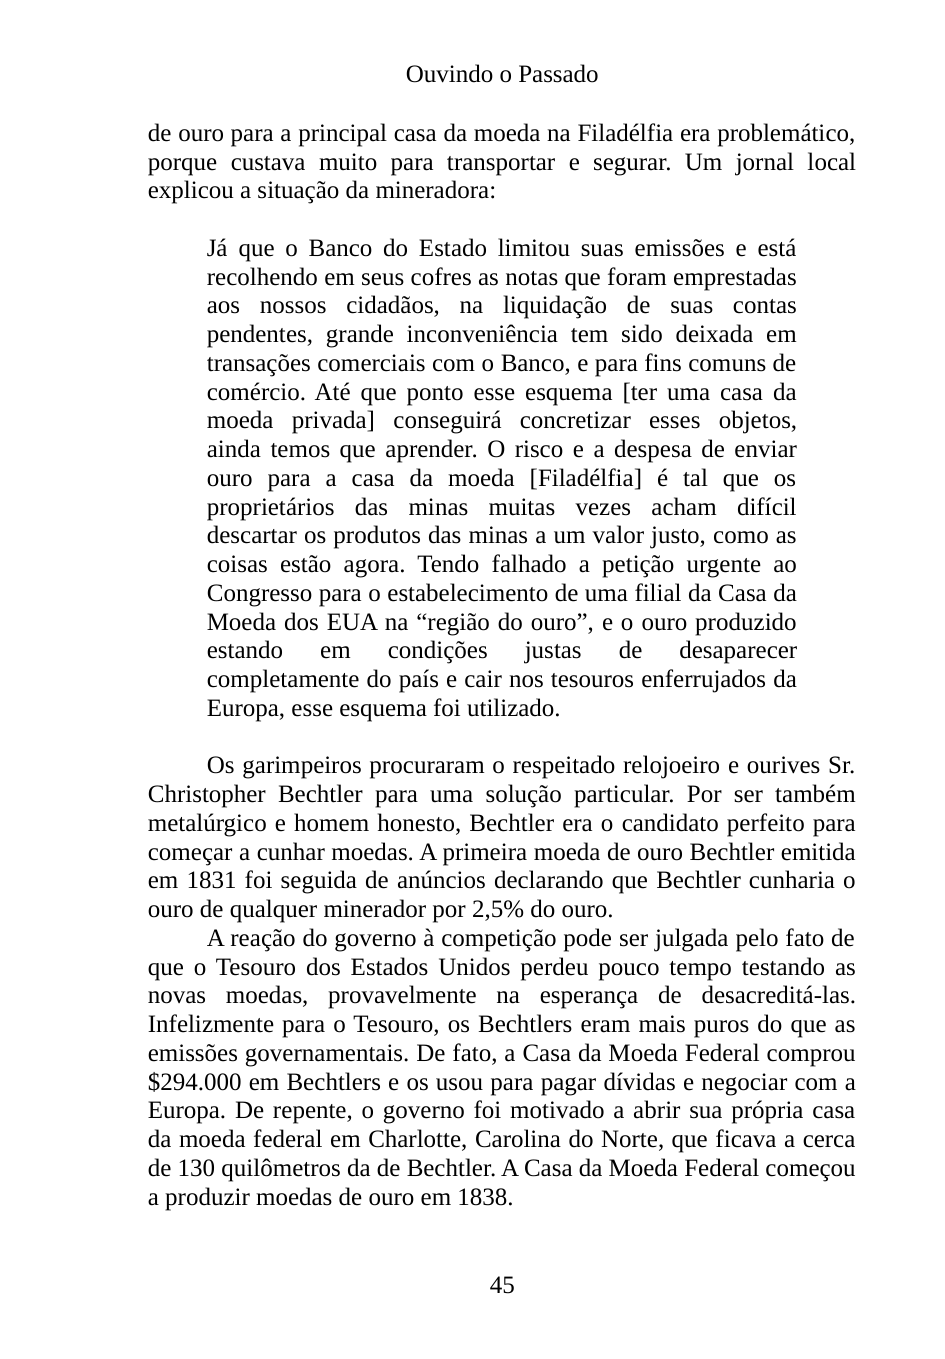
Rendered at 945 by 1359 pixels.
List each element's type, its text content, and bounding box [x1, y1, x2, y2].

text A reação do governo à competição pode ser julgada pelo fato de que o Tesouro dos Estados Unidos perdeu pouco tempo testando as novas moedas, provavelmente na esperança de desacreditá-las. Infelizmente para o Tesouro, os Bechtlers eram mais puros do que as emissões governamentais. De fato, a Casa da Moeda Federal comprou $294.000 em Bechtlers e os usou para pagar dívidas e negociar com a Europa. De repente, o governo foi motivado a abrir sua própria casa da moeda federal em Charlotte, Carolina do Norte, que ficava a cerca de 130 quilômetros da de Bechtler. A Casa da Moeda Federal começou a produzir moedas de ouro em 1838. [148, 923, 856, 1211]
text Já que o Banco do Estado limitou suas emissões e está recolhendo em seus cofres as notas que foram emprestadas aos nossos cidadãos, na liquidação de suas contas pendentes, grande inconveniência tem sido deixada em transações comerciais com o Banco, e para fins comuns de comércio. Até que ponto esse esquema [ter uma casa da moeda privada] conseguirá concretizar esses objetos, ainda temos que aprender. O risco e a despesa de enviar ouro para a casa da moeda [Filadélfia] é tal que os proprietários das minas muitas vezes acham difícil descartar os produtos das minas a um valor justo, como as coisas estão agora. Tendo falhado a petição urgente ao Congresso para o estabelecimento de uma filial da Casa da Moeda dos EUA na “região do ouro”, e o ouro produzido estando em condições justas de desaparecer completamente do país e cair nos tesouros enferrujados da Europa, esse esquema foi utilizado. [207, 233, 797, 722]
text Os garimpeiros procuraram o respeitado relojoeiro e ourives Sr. Christopher Bechtler para uma solução particular. Por ser também metalúrgico e homem honesto, Bechtler era o candidato perfeito para começar a cunhar moedas. A primeira moeda de ouro Bechtler emitida em 1831 foi seguida de anúncios declarando que Bechtler cunharia o ouro de qualquer minerador por 2,5% do ouro. [148, 751, 856, 923]
text de ouro para a principal casa da moeda na Filadélfia era problemático, porque custava muito para transportar e segurar. Um jornal local explicou a situação da mineradora: [148, 118, 856, 204]
